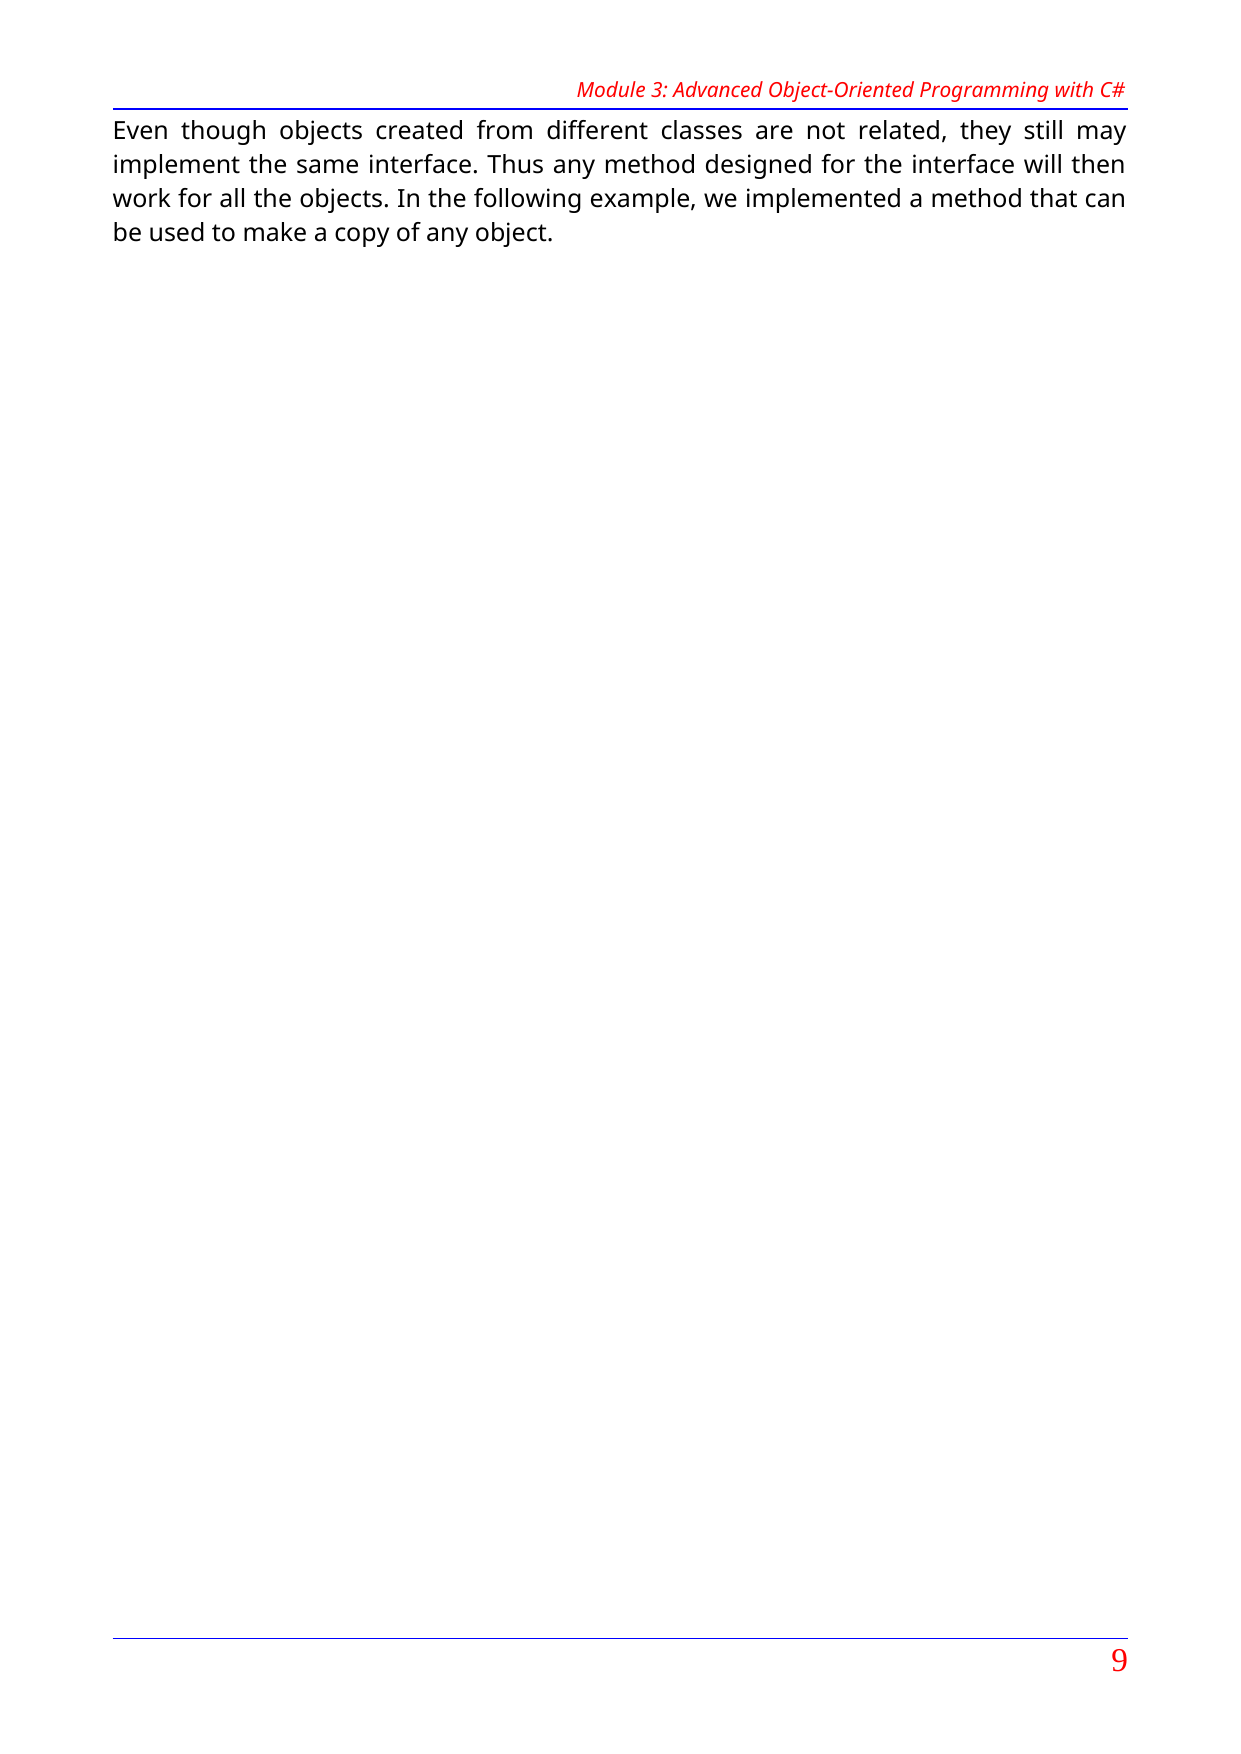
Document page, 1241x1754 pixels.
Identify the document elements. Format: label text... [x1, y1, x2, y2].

text Even though objects created from different classes are not related, they still may implement the same interface. Thus any method designed for the interface will then work for all the objects. In the following example, we implemented a method that can be used to make a copy of any object. [112, 112, 1128, 249]
